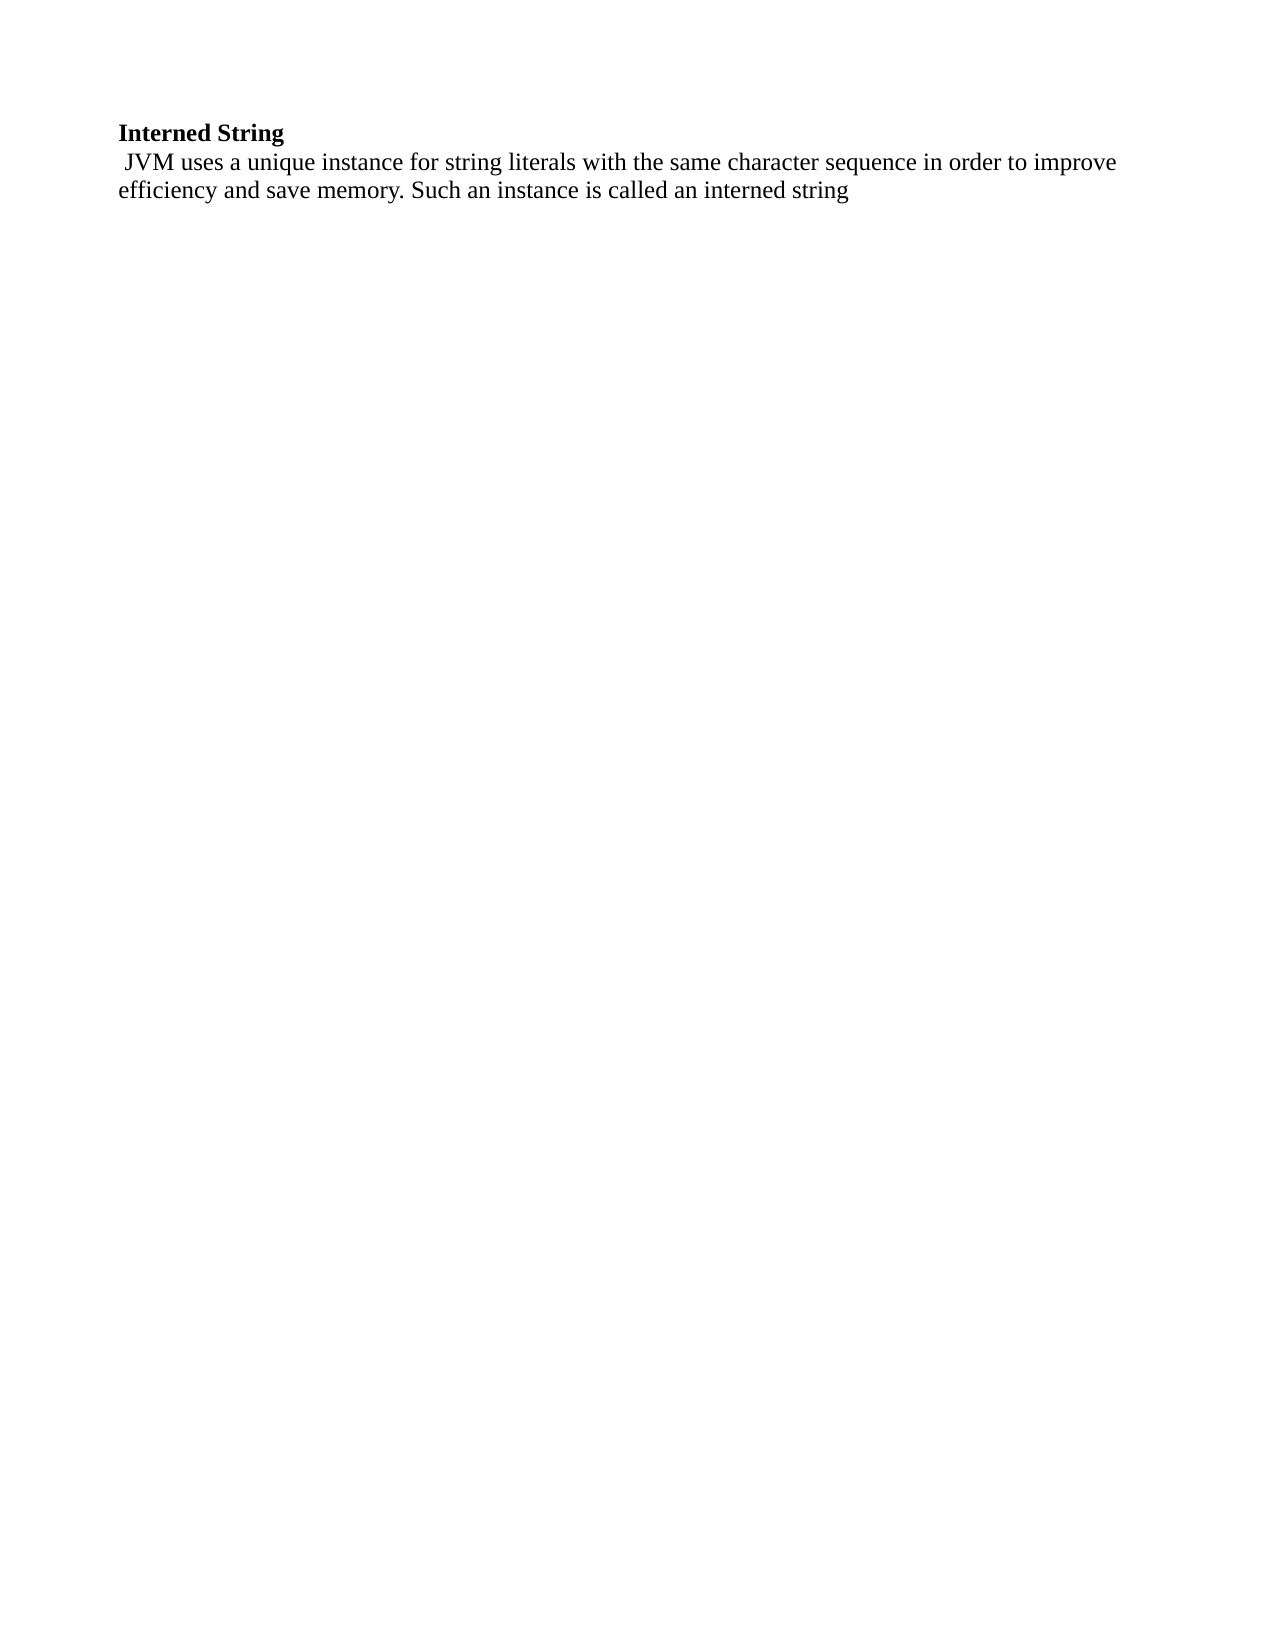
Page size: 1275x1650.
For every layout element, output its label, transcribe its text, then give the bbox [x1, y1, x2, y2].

text JVM uses a unique instance for string literals with the same character sequence in order to improve efficiency and save memory. Such an instance is called an interned string [118, 147, 1157, 204]
text Interned String [118, 118, 1157, 147]
